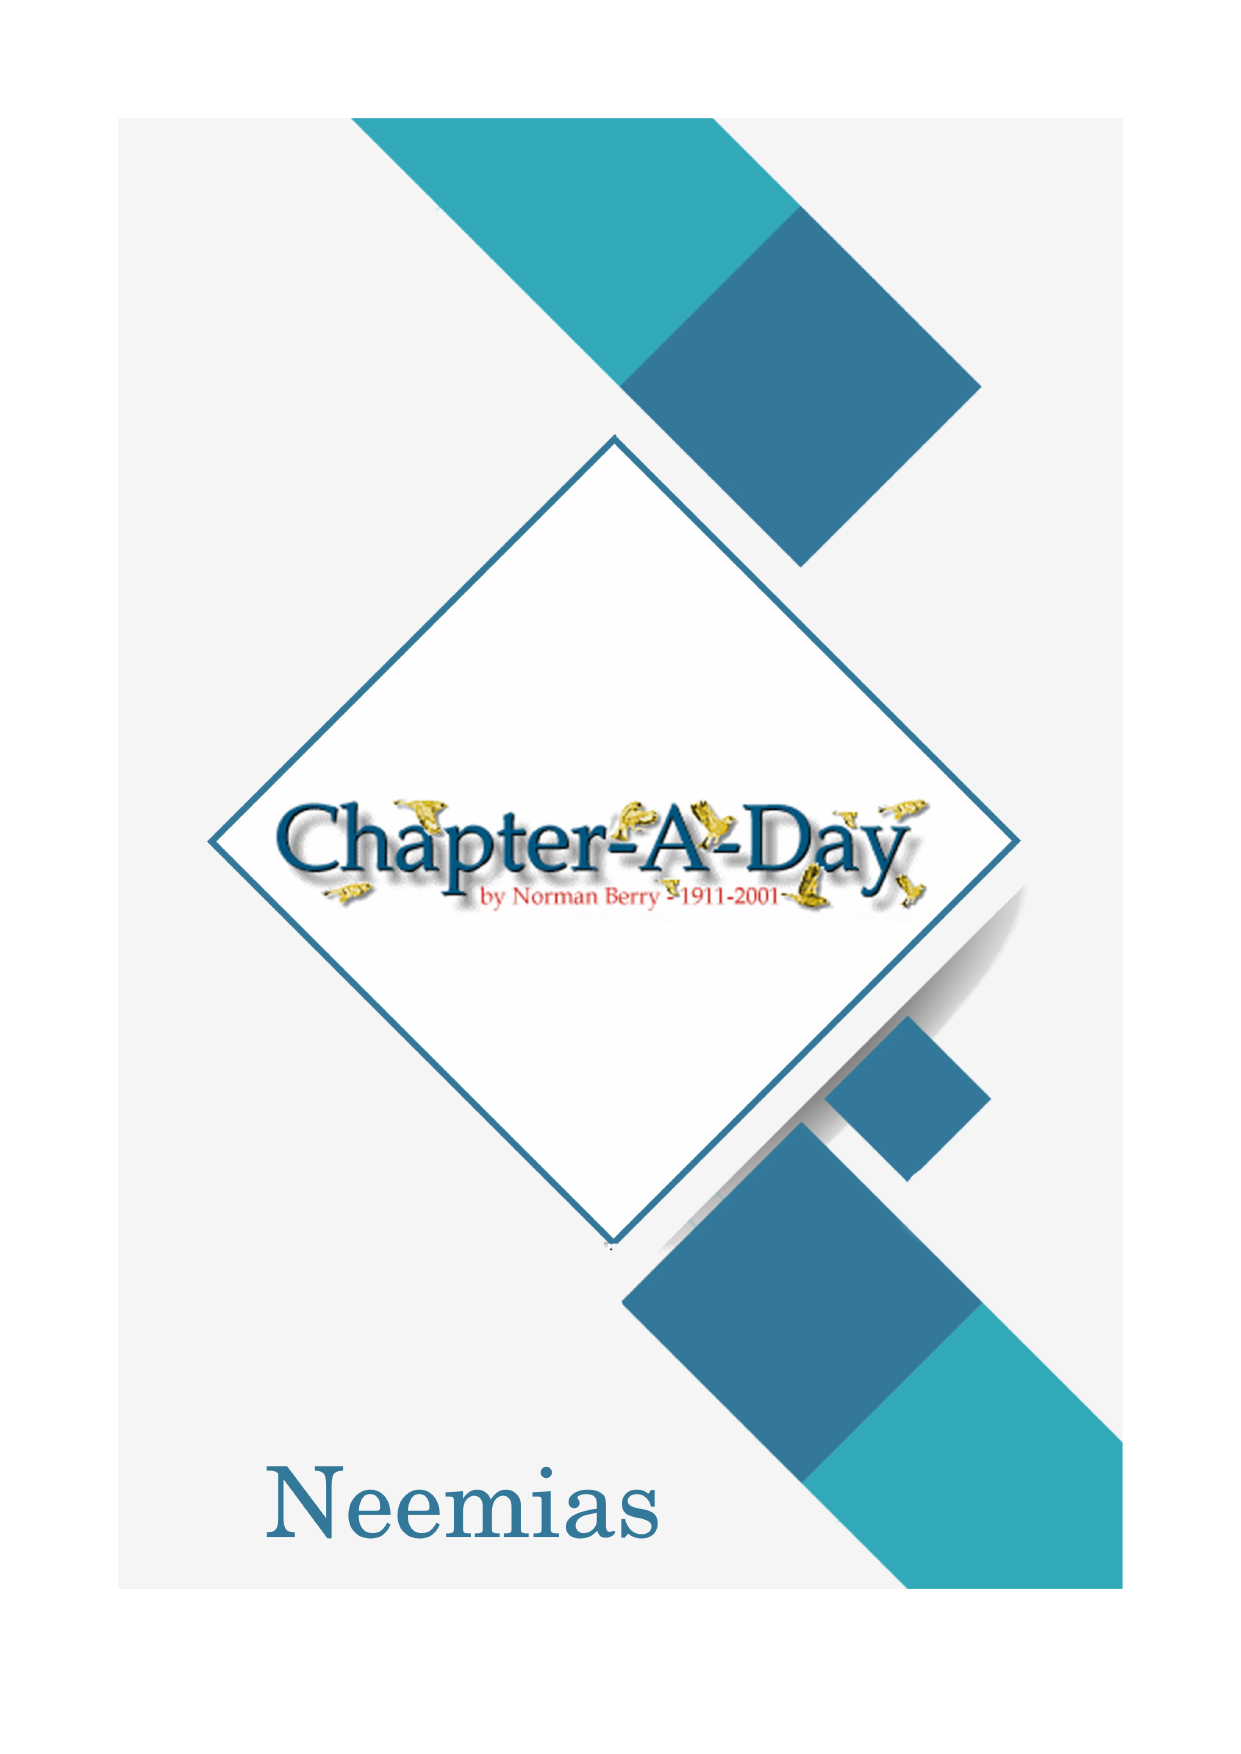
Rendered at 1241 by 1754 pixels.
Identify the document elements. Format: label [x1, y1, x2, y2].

picture [118, 118, 1123, 1589]
